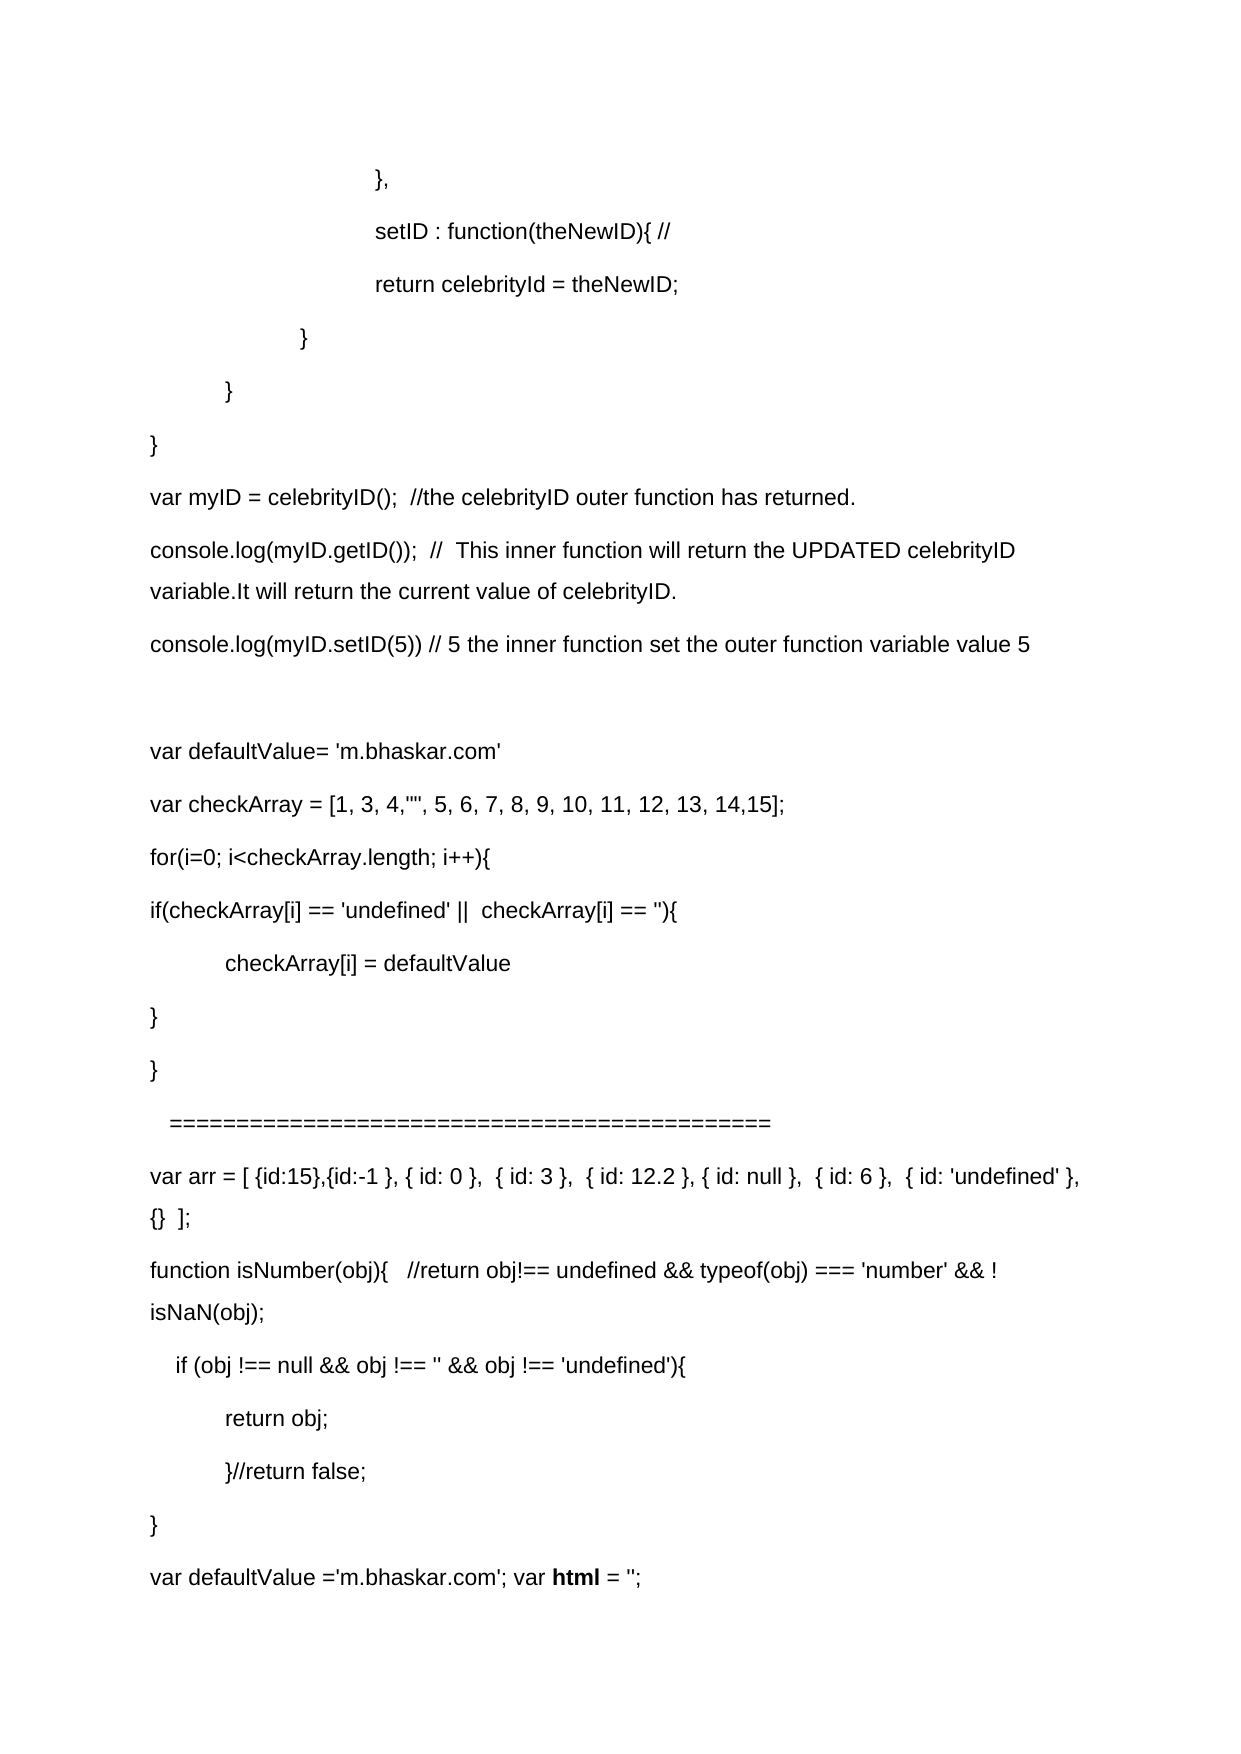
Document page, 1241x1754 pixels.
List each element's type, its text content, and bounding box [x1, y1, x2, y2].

text function isNumber(obj){ //return obj!== undefined && typeof(obj) === 'number' && !isNaN(obj); [150, 1242, 1090, 1325]
text } [150, 1496, 1090, 1537]
text return celebrityId = theNewID; [150, 256, 1090, 298]
text } [150, 988, 1090, 1029]
text }, [150, 150, 1090, 191]
text } [150, 309, 1090, 351]
text console.log(myID.getID()); // This inner function will return the UPDATED celebrityID variable​.It will return the current value of celebrityID. [150, 522, 1090, 604]
text } [150, 416, 1090, 457]
text for(i=0; i<checkArray.length; i++){ [150, 829, 1090, 870]
text ============================================= [150, 1094, 1090, 1136]
text console.log(myID.setID(5)) // 5​ the inner function set the outer function variable value 5 [150, 616, 1090, 658]
text if (obj !== null && obj !== '' && obj !== 'undefined'){ [150, 1337, 1090, 1378]
text } [150, 1041, 1090, 1083]
text var myID = celebrityID(); //the celebrityID outer function has returned.​ [150, 469, 1090, 510]
text var defaultValue= 'm.bhaskar.com' [150, 723, 1090, 764]
text setID : function(theNewID){ // [150, 203, 1090, 244]
text var defaultValue ='m.bhaskar.com'; var html = ''; [150, 1549, 1090, 1590]
text } [150, 362, 1090, 404]
text return obj; [150, 1390, 1090, 1431]
text }//return false; [150, 1443, 1090, 1484]
text var checkArray = [1, 3, 4,"", 5, 6, 7, 8, 9, 10, 11, 12, 13, 14,15]; [150, 776, 1090, 817]
text var arr = [ {id:15},{id:-1 }, { id: 0 }, { id: 3 }, { id: 12.2 }, { id: null }, { id: 6 }, { id: 'undefined' }, {} ]; [150, 1148, 1090, 1230]
text checkArray[i] = defaultValue [150, 935, 1090, 976]
text if(checkArray[i] == 'undefined' || checkArray[i] == ''){ [150, 882, 1090, 923]
